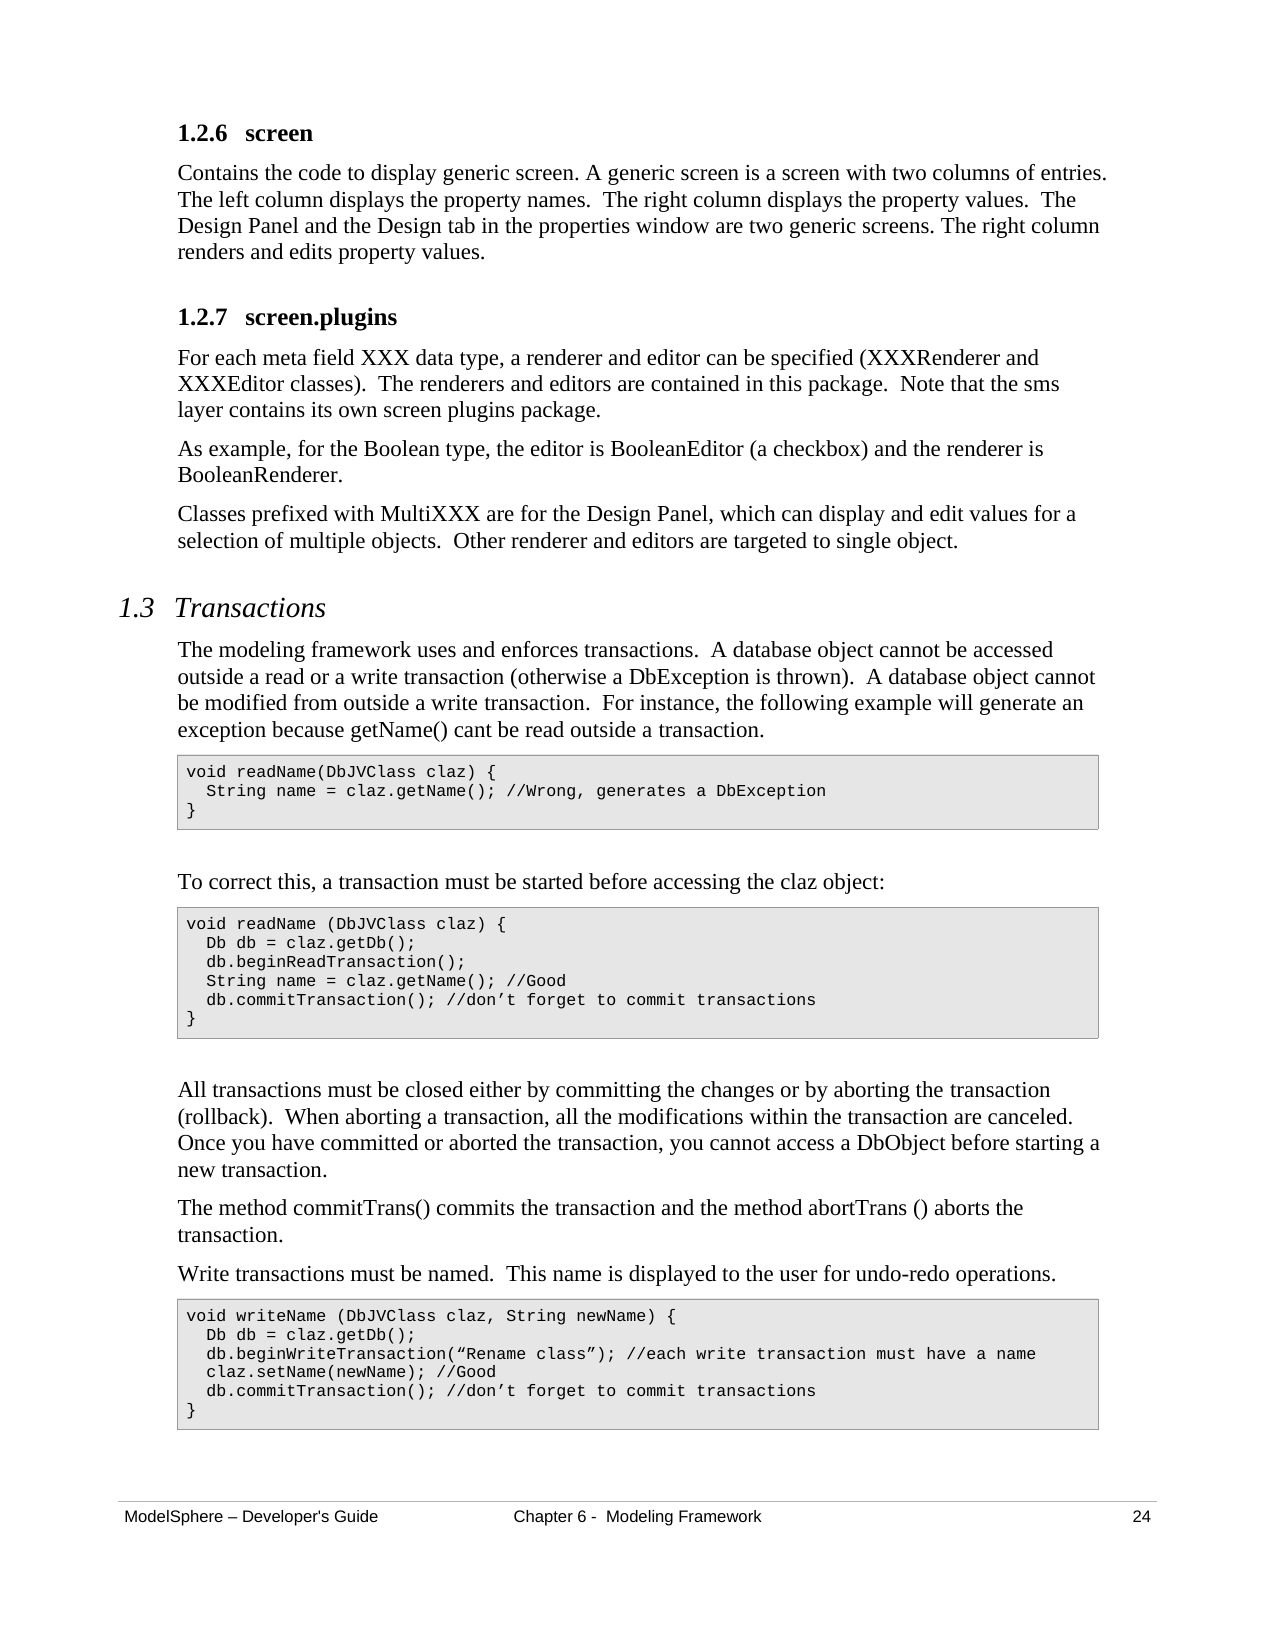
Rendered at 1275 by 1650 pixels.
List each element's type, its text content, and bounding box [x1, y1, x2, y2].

subtitle Transactions [118, 591, 1157, 624]
text All transactions must be closed either by committing the changes or by aborting the transaction (rollback). When aborting a transaction, all the modifications within the transaction are canceled. Once you have committed or aborted the transaction, you cannot access a DbObject before starting a new transaction. [177, 1077, 1109, 1182]
text The method commitTrans() commits the transaction and the method abortTrans () aborts the transaction. [177, 1194, 1109, 1247]
text } [178, 792, 1098, 829]
text Classes prefixed with MultiXXX are for the Design Panel, which can display and edit values for a selection of multiple objects. Other renderer and editors are targeted to single object. [177, 500, 1109, 553]
text db.commitTransaction(); //don’t forget to commit transactions [178, 982, 1098, 1001]
text Contains the code to display generic screen. A generic screen is a screen with two columns of entries. The left column displays the property names. The right column displays the property values. The Design Panel and the Design tab in the properties window are two generic screens. The right column renders and edits property values. [177, 159, 1109, 265]
subtitle screen.plugins [118, 302, 1157, 331]
text To correct this, a transaction must be started before accessing the claz object: [177, 868, 1109, 894]
text claz.setName(newName); //Good [178, 1355, 1098, 1374]
text void writeName (DbJVClass claz, String newName) { [178, 1300, 1098, 1317]
text } [178, 1001, 1098, 1038]
text String name = claz.getName(); //Wrong, generates a DbException [178, 773, 1098, 792]
text void readName(DbJVClass claz) { [178, 756, 1098, 773]
text } [178, 1393, 1098, 1429]
text As example, for the Boolean type, the editor is BooleanEditor (a checkbox) and the renderer is BooleanRenderer. [177, 435, 1109, 488]
text Write transactions must be named. This name is displayed to the user for undo-redo operations. [177, 1260, 1109, 1286]
text Db db = claz.getDb(); [178, 1317, 1098, 1336]
text For each meta field XXX data type, a renderer and editor can be specified (XXXRenderer and XXXEditor classes). The renderers and editors are contained in this package. Note that the sms layer contains its own screen plugins package. [177, 343, 1109, 423]
text Db db = claz.getDb(); [178, 926, 1098, 944]
text db.beginReadTransaction(); [178, 944, 1098, 963]
text void readName (DbJVClass claz) { [178, 908, 1098, 926]
text The modeling framework uses and enforces transactions. A database object cannot be accessed outside a read or a write transaction (otherwise a DbException is thrown). A database object cannot be modified from outside a write transaction. For instance, the following example will generate an exception because getName() cant be read outside a transaction. [177, 637, 1109, 742]
text db.beginWriteTransaction(“Rename class”); //each write transaction must have a name [178, 1336, 1098, 1355]
text db.commitTransaction(); //don’t forget to commit transactions [178, 1374, 1098, 1393]
subtitle screen [118, 118, 1157, 147]
text String name = claz.getName(); //Good [178, 963, 1098, 982]
